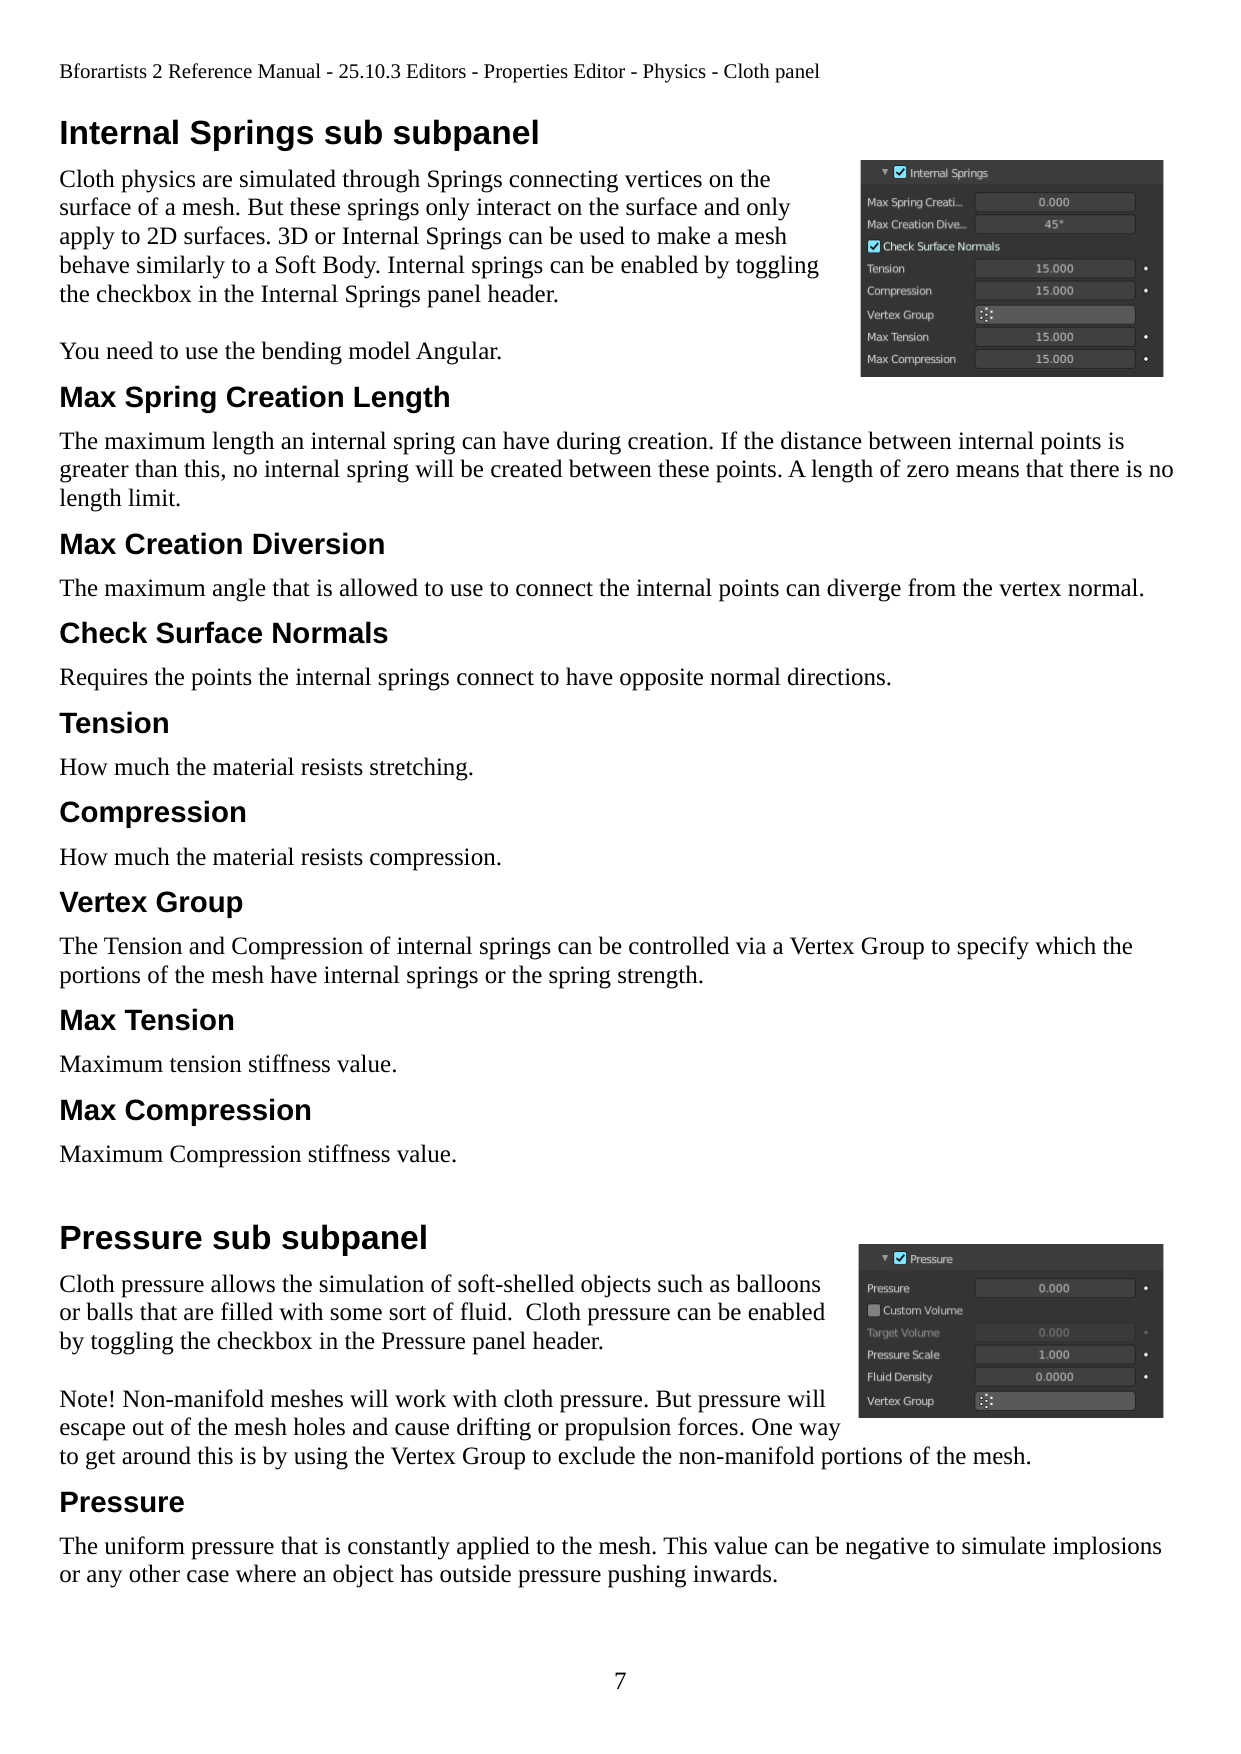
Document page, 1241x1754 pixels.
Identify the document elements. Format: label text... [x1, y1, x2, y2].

text Cloth physics are simulated through Springs connecting vertices on the surface of a mesh. But these springs only interact on the surface and only apply to 2D surfaces. 3D or Internal Springs can be used to make a mesh behave similarly to a Soft Body. Internal springs can be enabled by toggling the checkbox in the Internal Springs panel header. [59, 164, 860, 307]
subtitle Pressure sub subpanel [59, 1217, 1181, 1256]
subtitle Max Spring Creation Length [59, 379, 1181, 413]
text The maximum angle that is allowed to use to connect the internal points can diverge from the vertex normal. [59, 573, 1181, 602]
text The uniform pressure that is constantly applied to the mesh. This value can be negative to simulate implosions or any other case where an object has outside pressure pushing inwards. [59, 1531, 1181, 1588]
text How much the material resists stretching. [59, 752, 1181, 781]
text How much the material resists compression. [59, 842, 1181, 870]
text Note! Non-manifold meshes will work with cloth pressure. But pressure will escape out of the mesh holes and cause drifting or propulsion forces. One way to get around this is by using the Vertex Group to exclude the non-manifold portions of the mesh. [59, 1384, 1181, 1470]
subtitle Vertex Group [59, 885, 1181, 919]
subtitle Pressure [59, 1484, 1181, 1518]
subtitle Max Creation Diversion [59, 527, 1181, 560]
text The maximum length an internal spring can have during creation. If the distance between internal points is greater than this, no internal spring will be created between these points. A length of zero means that there is no length limit. [59, 426, 1181, 512]
text Maximum Compression stiffness value. [59, 1139, 1181, 1168]
subtitle Compression [59, 795, 1181, 829]
subtitle Tension [59, 706, 1181, 739]
subtitle Check Surface Normals [59, 616, 1181, 650]
picture [858, 1244, 1164, 1418]
subtitle Internal Springs sub subpanel [59, 113, 1181, 151]
text The Tension and Compression of internal springs can be controlled via a Vertex Group to specify which the portions of the mesh have internal springs or the spring strength. [59, 931, 1181, 989]
text Requires the points the internal springs connect to have opposite normal directions. [59, 662, 1181, 691]
picture [860, 160, 1164, 377]
text Cloth pressure allows the simulation of soft-shelled objects such as balloons or balls that are filled with some sort of fluid. Cloth pressure can be enabled by toggling the checkbox in the Pressure panel header. [59, 1269, 858, 1355]
text You need to use the bending model Angular. [59, 336, 860, 365]
subtitle Max Tension [59, 1003, 1181, 1037]
subtitle Max Compression [59, 1093, 1181, 1127]
text Maximum tension stiffness value. [59, 1049, 1181, 1078]
